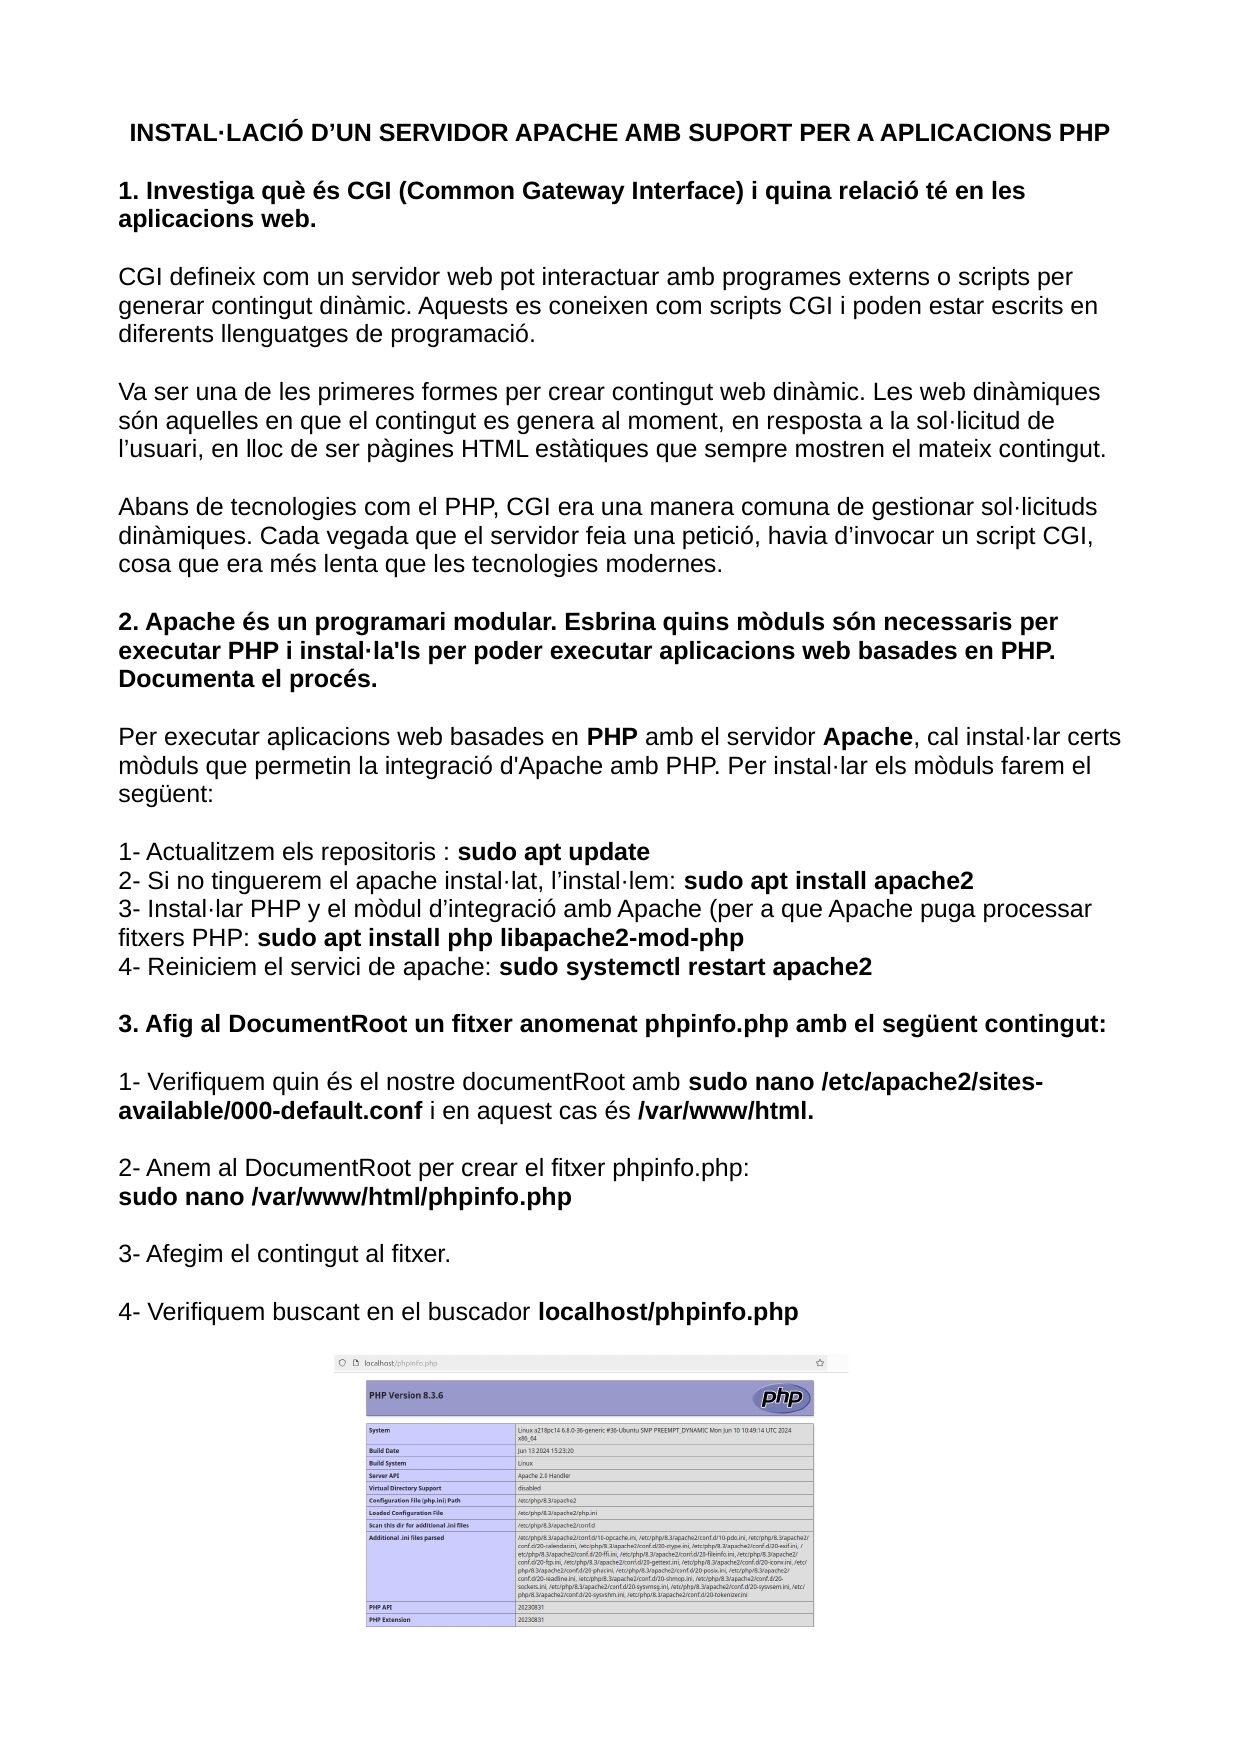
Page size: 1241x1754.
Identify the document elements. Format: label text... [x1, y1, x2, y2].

text Per executar aplicacions web basades en PHP amb el servidor Apache, cal instal·lar certs mòduls que permetin la integració d'Apache amb PHP. Per instal·lar els mòduls farem el següent: [118, 722, 1122, 808]
text 2- Anem al DocumentRoot per crear el fitxer phpinfo.php: [118, 1153, 1122, 1182]
text INSTAL·LACIÓ D’UN SERVIDOR APACHE AMB SUPORT PER A APLICACIONS PHP [118, 118, 1122, 147]
text 4- Verifiquem buscant en el buscador localhost/phpinfo.php [118, 1297, 1122, 1326]
text sudo nano /var/www/html/phpinfo.php [118, 1182, 1122, 1211]
picture [333, 1354, 849, 1627]
text 4- Reiniciem el servici de apache: sudo systemctl restart apache2 [118, 952, 1122, 981]
text 1- Actualitzem els repositoris : sudo apt update [118, 837, 1122, 866]
text 1. Investiga què és CGI (Common Gateway Interface) i quina relació té en les aplicacions web. [118, 176, 1122, 233]
text 3. Afig al DocumentRoot un fitxer anomenat phpinfo.php amb el següent contingut: [118, 1009, 1122, 1038]
text Abans de tecnologies com el PHP, CGI era una manera comuna de gestionar sol·licituds dinàmiques. Cada vegada que el servidor feia una petició, havia d’invocar un script CGI, cosa que era més lenta que les tecnologies modernes. [118, 492, 1122, 578]
text 2. Apache és un programari modular. Esbrina quins mòduls són necessaris per executar PHP i instal·la'ls per poder executar aplicacions web basades en PHP. Documenta el procés. [118, 607, 1122, 693]
text 3- Afegim el contingut al fitxer. [118, 1239, 1122, 1268]
text CGI defineix com un servidor web pot interactuar amb programes externs o scripts per generar contingut dinàmic. Aquests es coneixen com scripts CGI i poden estar escrits en diferents llenguatges de programació. [118, 262, 1122, 348]
text 3- Instal·lar PHP y el mòdul d’integració amb Apache (per a que Apache puga processar fitxers PHP: sudo apt install php libapache2-mod-php [118, 894, 1122, 952]
text Va ser una de les primeres formes per crear contingut web dinàmic. Les web dinàmiques són aquelles en que el contingut es genera al moment, en resposta a la sol·licitud de l’usuari, en lloc de ser pàgines HTML estàtiques que sempre mostren el mateix contingut. [118, 377, 1122, 463]
text 2- Si no tinguerem el apache instal·lat, l’instal·lem: sudo apt install apache2 [118, 866, 1122, 894]
text 1- Verifiquem quin és el nostre documentRoot amb sudo nano /etc/apache2/sites-available/000-default.conf i en aquest cas és /var/www/html. [118, 1067, 1122, 1124]
